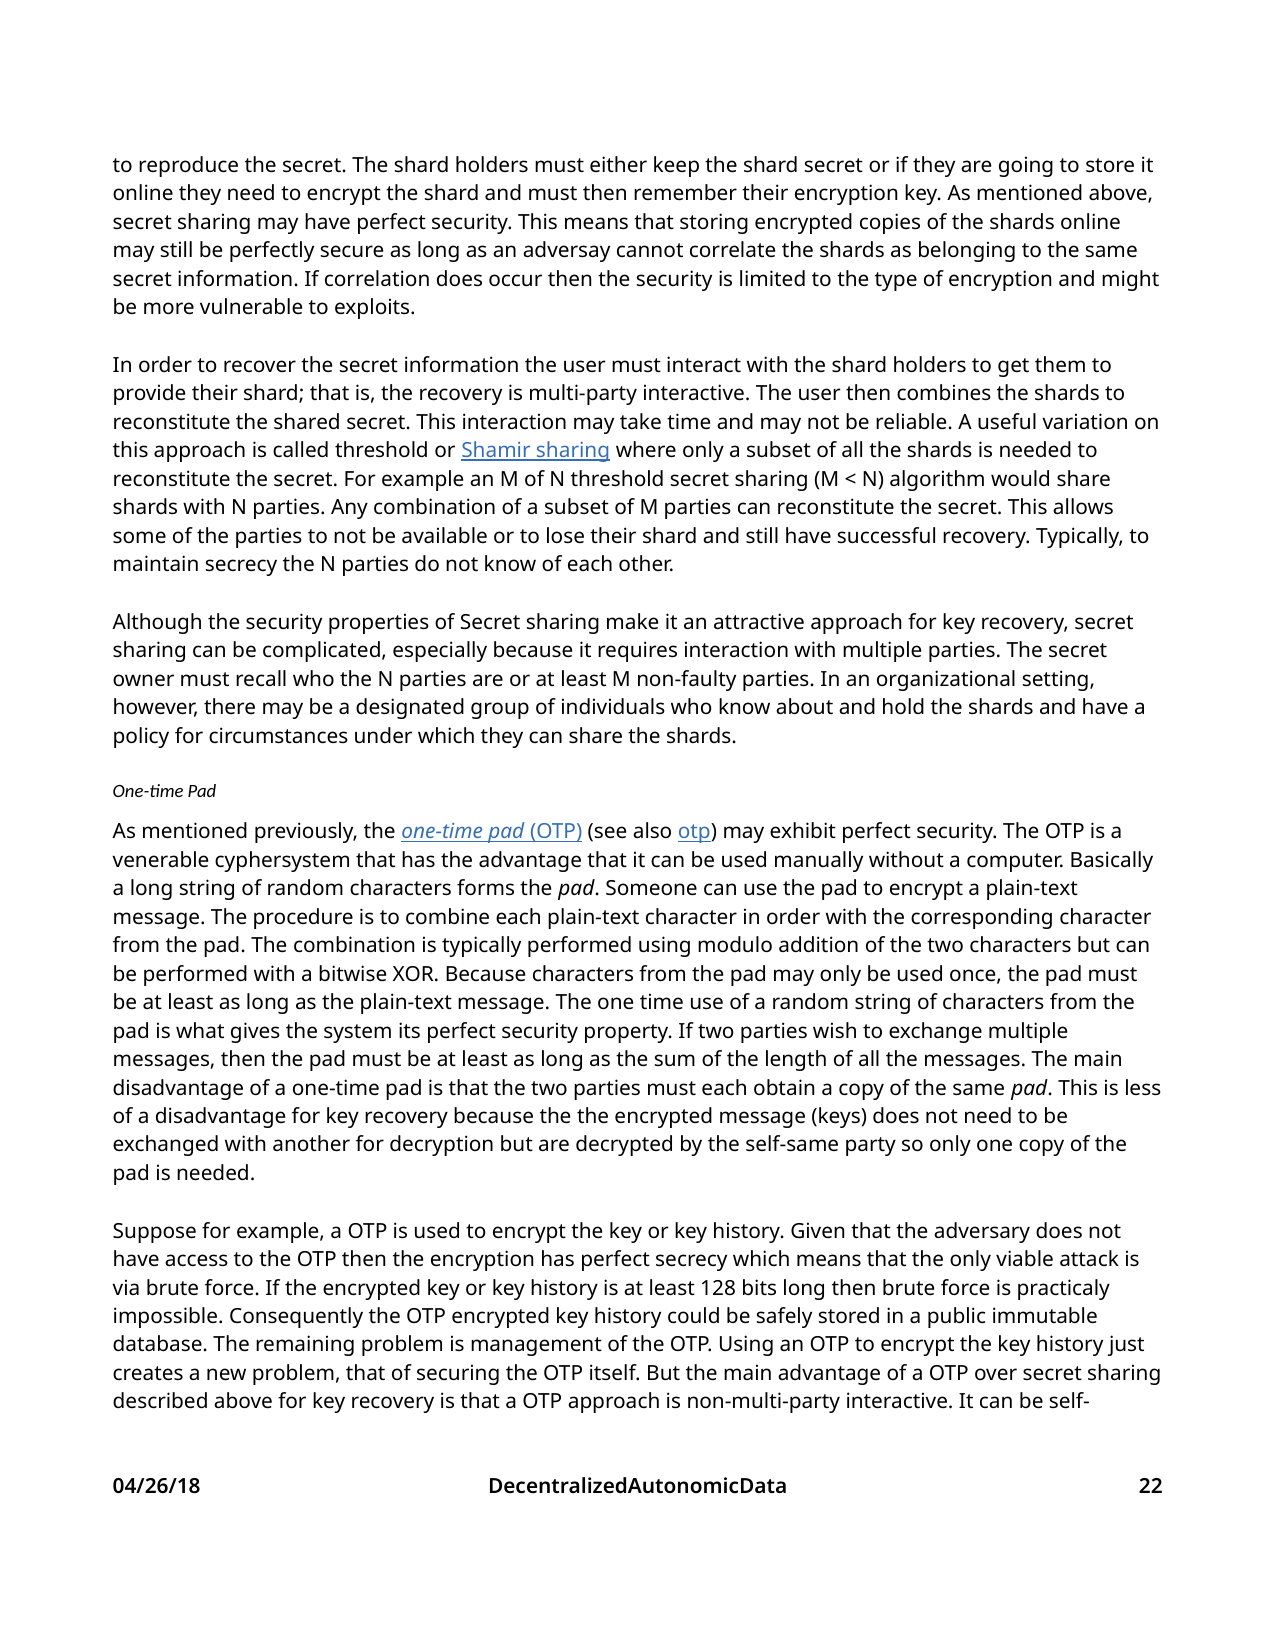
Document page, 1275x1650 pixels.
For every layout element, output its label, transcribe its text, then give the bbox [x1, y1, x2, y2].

text to reproduce the secret. The shard holders must either keep the shard secret or if they are going to store it online they need to encrypt the shard and must then remember their encryption key. As mentioned above, secret sharing may have perfect security. This means that storing encrypted copies of the shards online may still be perfectly secure as long as an adversay cannot correlate the shards as belonging to the same secret information. If correlation does occur then the security is limited to the type of encryption and might be more vulnerable to exploits. [112, 150, 1162, 321]
text In order to recover the secret information the user must interact with the shard holders to get them to provide their shard; that is, the recovery is multi-party interactive. The user then combines the shards to reconstitute the shared secret. This interaction may take time and may not be reliable. A useful variation on this approach is called threshold or Shamir sharing where only a subset of all the shards is needed to reconstitute the secret. For example an M of N threshold secret sharing (M < N) algorithm would share shards with N parties. Any combination of a subset of M parties can reconstitute the secret. This allows some of the parties to not be available or to lose their shard and still have successful recovery. Typically, to maintain secrecy the N parties do not know of each other. [112, 350, 1162, 578]
text Suppose for example, a OTP is used to encrypt the key or key history. Given that the adversary does not have access to the OTP then the encryption has perfect secrecy which means that the only viable attack is via brute force. If the encrypted key or key history is at least 128 bits long then brute force is practicaly impossible. Consequently the OTP encrypted key history could be safely stored in a public immutable database. The remaining problem is management of the OTP. Using an OTP to encrypt the key history just creates a new problem, that of securing the OTP itself. But the main advantage of a OTP over secret sharing described above for key recovery is that a OTP approach is non-multi-party interactive. It can be self- [112, 1216, 1162, 1415]
text Although the security properties of Secret sharing make it an attractive approach for key recovery, secret sharing can be complicated, especially because it requires interaction with multiple parties. The secret owner must recall who the N parties are or at least M non-faulty parties. In an organizational setting, however, there may be a designated group of individuals who know about and hold the shards and have a policy for circumstances under which they can share the shards. [112, 607, 1162, 749]
subtitle One-time Pad [112, 779, 1162, 802]
text As mentioned previously, the one-time pad (OTP) (see also otp) may exhibit perfect security. The OTP is a venerable cyphersystem that has the advantage that it can be used manually without a computer. Basically a long string of random characters forms the pad. Someone can use the pad to encrypt a plain-text message. The procedure is to combine each plain-text character in order with the corresponding character from the pad. The combination is typically performed using modulo addition of the two characters but can be performed with a bitwise XOR. Because characters from the pad may only be used once, the pad must be at least as long as the plain-text message. The one time use of a random string of characters from the pad is what gives the system its perfect security property. If two parties wish to exchange multiple messages, then the pad must be at least as long as the sum of the length of all the messages. The main disadvantage of a one-time pad is that the two parties must each obtain a copy of the same pad. This is less of a disadvantage for key recovery because the the encrypted message (keys) does not need to be exchanged with another for decryption but are decrypted by the self-same party so only one copy of the pad is needed. [112, 817, 1162, 1186]
